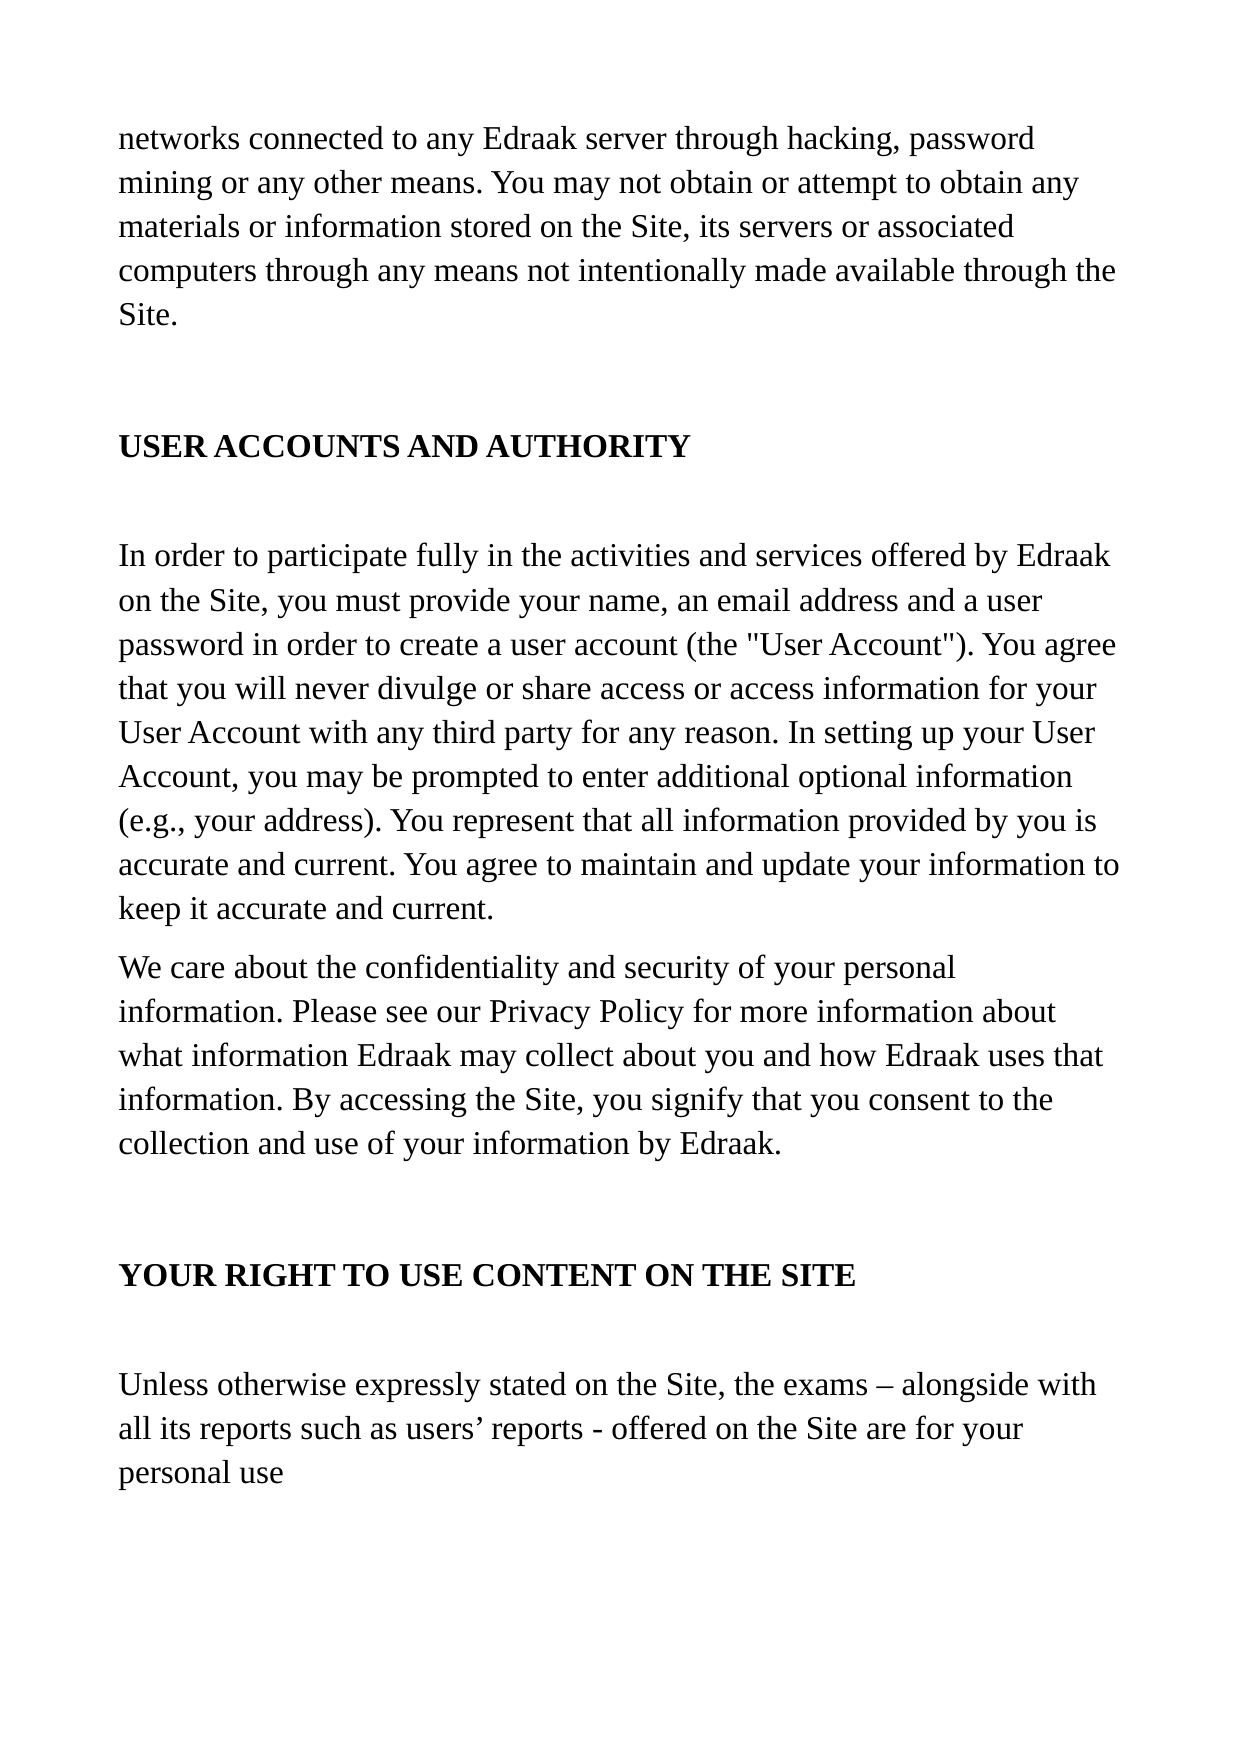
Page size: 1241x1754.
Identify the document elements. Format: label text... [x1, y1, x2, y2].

text Unless otherwise expressly stated on the Site, the exams – alongside with all its reports such as users’ reports - offered on the Site are for your personal use [118, 1364, 1122, 1491]
text We care about the confidentiality and security of your personal information. Please see our Privacy Policy for more information about what information Edraak may collect about you and how Edraak uses that information. By accessing the Site, you signify that you consent to the collection and use of your information by Edraak. [118, 947, 1122, 1161]
subtitle USER ACCOUNTS AND AUTHORITY [118, 426, 1122, 464]
text In order to participate fully in the activities and services offered by Edraak on the Site, you must provide your name, an email address and a user password in order to create a user account (the "User Account"). You agree that you will never divulge or share access or access information for your User Account with any third party for any reason. In setting up your User Account, you may be prompted to enter additional optional information (e.g., your address). You represent that all information provided by you is accurate and current. You agree to maintain and update your information to keep it accurate and current. [118, 536, 1122, 927]
text networks connected to any Edraak server through hacking, password mining or any other means. You may not obtain or attempt to obtain any materials or information stored on the Site, its servers or associated computers through any means not intentionally made available through the Site. [118, 118, 1122, 333]
subtitle YOUR RIGHT TO USE CONTENT ON THE SITE [118, 1255, 1122, 1293]
